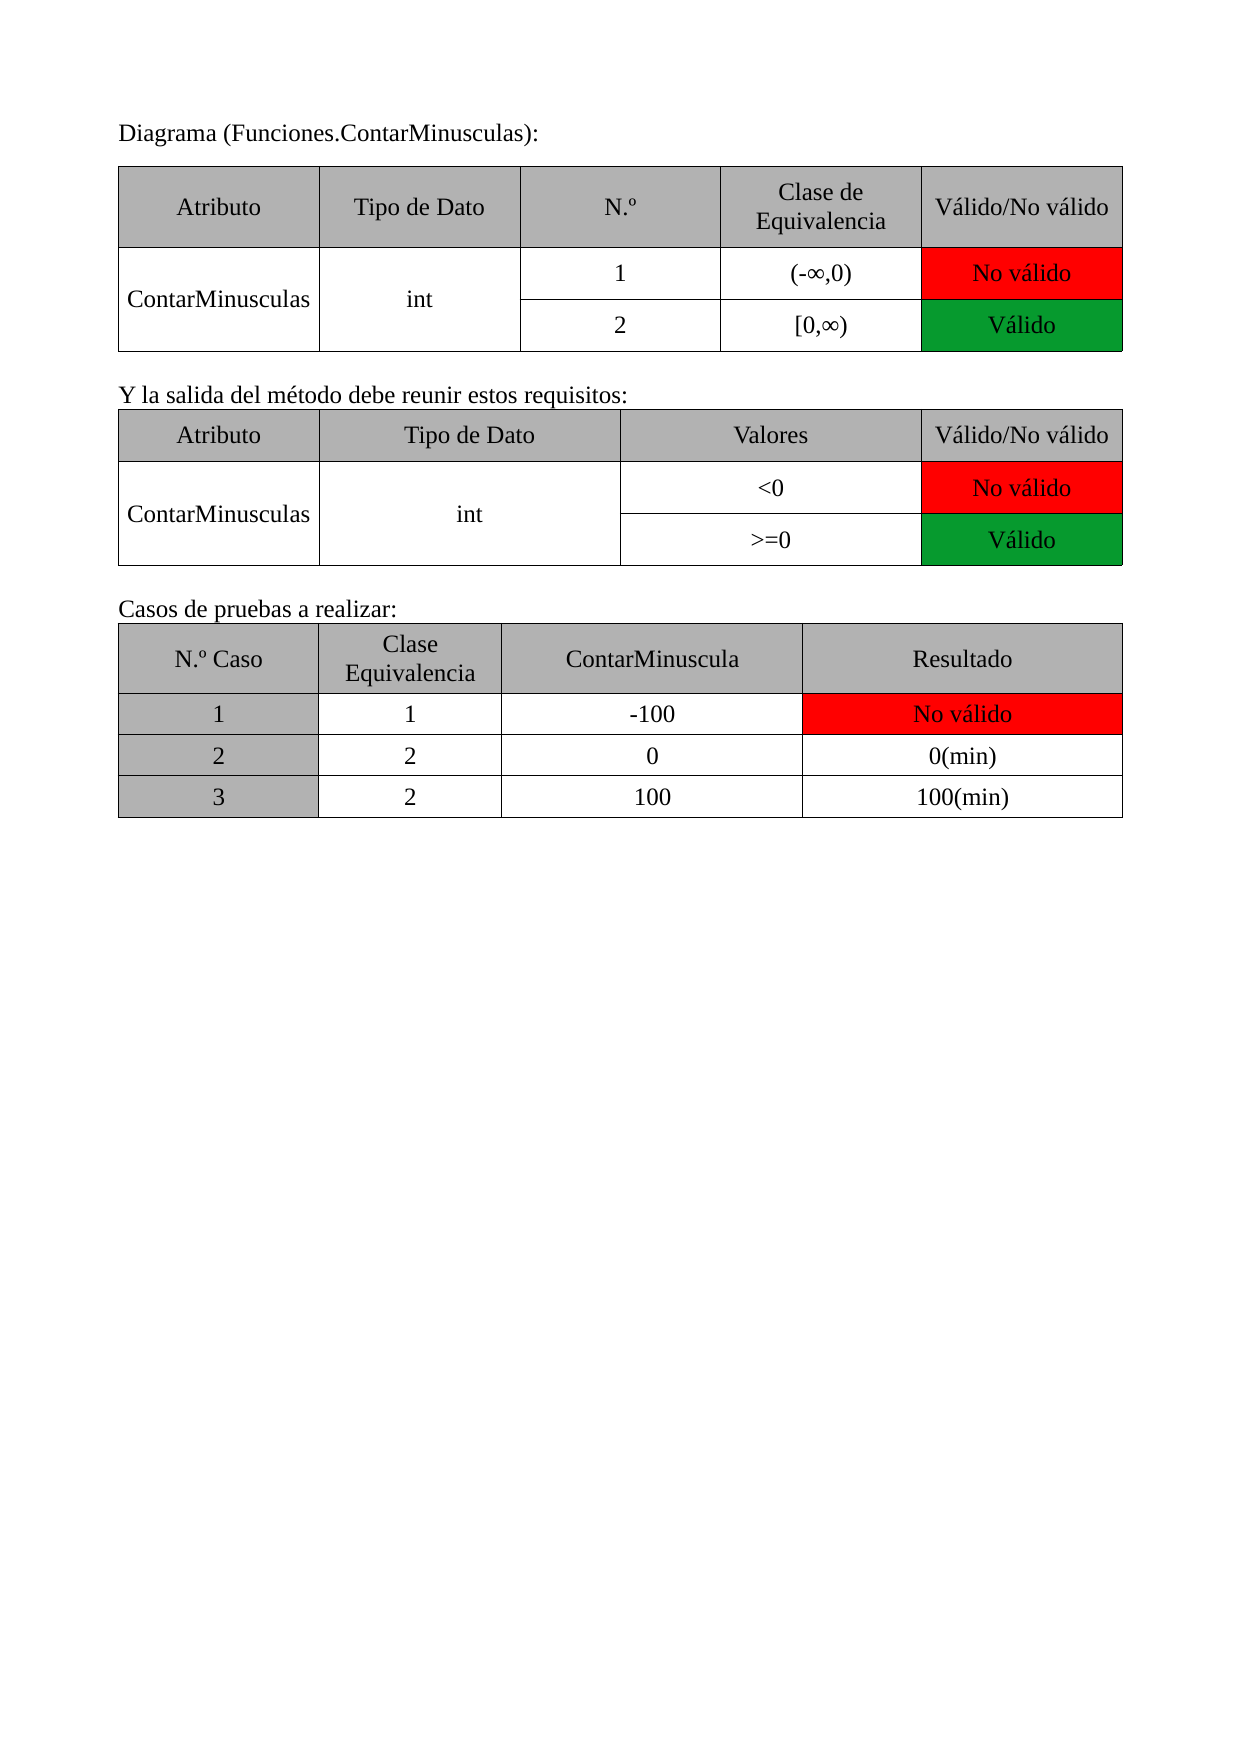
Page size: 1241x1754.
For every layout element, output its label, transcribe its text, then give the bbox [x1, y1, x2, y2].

table_header Resultado [803, 624, 1122, 693]
text Diagrama (Funciones.ContarMinusculas): [118, 118, 1122, 147]
table_cell Válido [922, 514, 1122, 565]
table_header ContarMinuscula [502, 624, 802, 693]
table_header N.º Caso [119, 624, 318, 693]
table_cell Válido [922, 300, 1122, 351]
table_cell 2 [319, 776, 501, 817]
table_cell 0 [502, 735, 802, 775]
table_cell ContarMinusculas [119, 248, 319, 351]
table_cell 2 [319, 735, 501, 775]
table_cell int [320, 462, 620, 565]
table_header N.º [521, 167, 720, 247]
table_cell No válido [922, 462, 1122, 513]
table_header Clase Equivalencia [319, 624, 501, 693]
table_header Atributo [119, 410, 319, 461]
table_cell <0 [621, 462, 921, 513]
text Y la salida del método debe reunir estos requisitos: [118, 380, 1122, 409]
table_cell 1 [319, 694, 501, 734]
table_cell 2 [119, 735, 318, 775]
table_header Tipo de Dato [320, 410, 620, 461]
table_cell [0,∞) [721, 300, 921, 351]
table_header Atributo [119, 167, 319, 247]
table_header Válido/No válido [922, 167, 1122, 247]
table_header Valores [621, 410, 921, 461]
table_cell 2 [521, 300, 720, 351]
table_cell 0(min) [803, 735, 1122, 775]
table_cell 100 [502, 776, 802, 817]
table_header Válido/No válido [922, 410, 1122, 461]
table_cell -100 [502, 694, 802, 734]
table_cell No válido [803, 694, 1122, 734]
table_cell 1 [119, 694, 318, 734]
table_cell (-∞,0) [721, 248, 921, 299]
text Casos de pruebas a realizar: [118, 594, 1122, 623]
table_cell ContarMinusculas [119, 462, 319, 565]
table_cell No válido [922, 248, 1122, 299]
table_cell 100(min) [803, 776, 1122, 817]
table_cell 1 [521, 248, 720, 299]
table_cell 3 [119, 776, 318, 817]
table_cell >=0 [621, 514, 921, 565]
table_header Clase de Equivalencia [721, 167, 921, 247]
table_cell int [320, 248, 520, 351]
table_header Tipo de Dato [320, 167, 520, 247]
